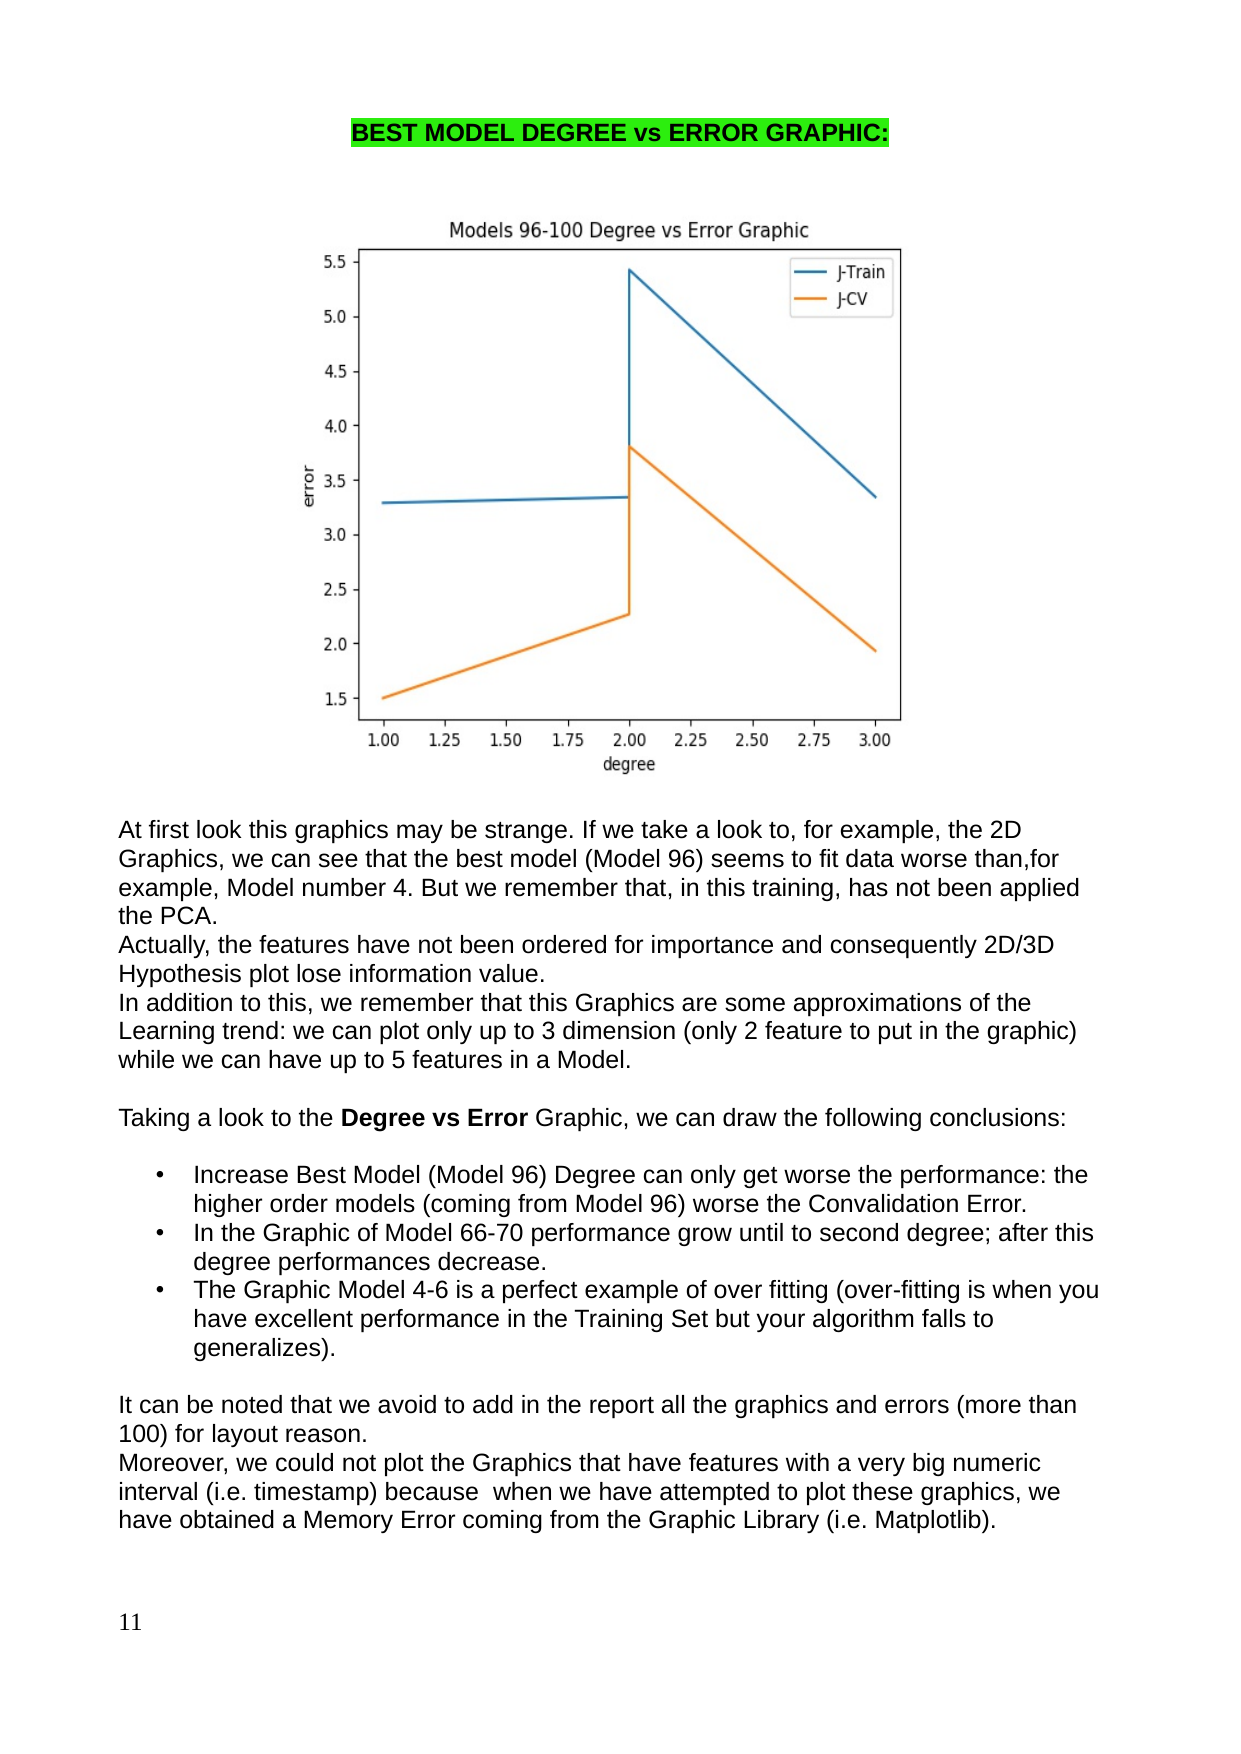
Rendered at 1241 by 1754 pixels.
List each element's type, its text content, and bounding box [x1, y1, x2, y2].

list Increase Best Model (Model 96) Degree can only get worse the performance: the higher order models (coming from Model 96) worse the Convalidation Error. [156, 1160, 1122, 1218]
text Actually, the features have not been ordered for importance and consequently 2D/3D Hypothesis plot lose information value. [118, 930, 1122, 987]
text Moreover, we could not plot the Graphics that have features with a very big numeric interval (i.e. timestamp) because when we have attempted to plot these graphics, we have obtained a Memory Error coming from the Graphic Library (i.e. Matplotlib). [118, 1448, 1122, 1534]
list The Graphic Model 4-6 is a perfect example of over fitting (over-fitting is when you have excellent performance in the Training Set but your algorithm falls to generalizes). [156, 1275, 1122, 1362]
text Taking a look to the Degree vs Error Graphic, we can draw the following conclusions: [118, 1102, 1122, 1131]
text At first look this graphics may be strange. If we take a look to, for example, the 2D Graphics, we can see that the best model (Model 96) seems to fit data worse than,for example, Model number 4. But we remember that, in this training, has not been applied the PCA. [118, 815, 1122, 930]
text It can be noted that we avoid to add in the report all the graphics and errors (more than 100) for layout reason. [118, 1390, 1122, 1448]
text In addition to this, we remember that this Graphics are some approximations of the Learning trend: we can plot only up to 3 dimension (only 2 feature to put in the graphic) while we can have up to 5 features in a Model. [118, 987, 1122, 1074]
picture [271, 175, 970, 787]
text BEST MODEL DEGREE vs ERROR GRAPHIC: [118, 118, 1122, 147]
list In the Graphic of Model 66-70 performance grow until to second degree; after this degree performances decrease. [156, 1218, 1122, 1275]
